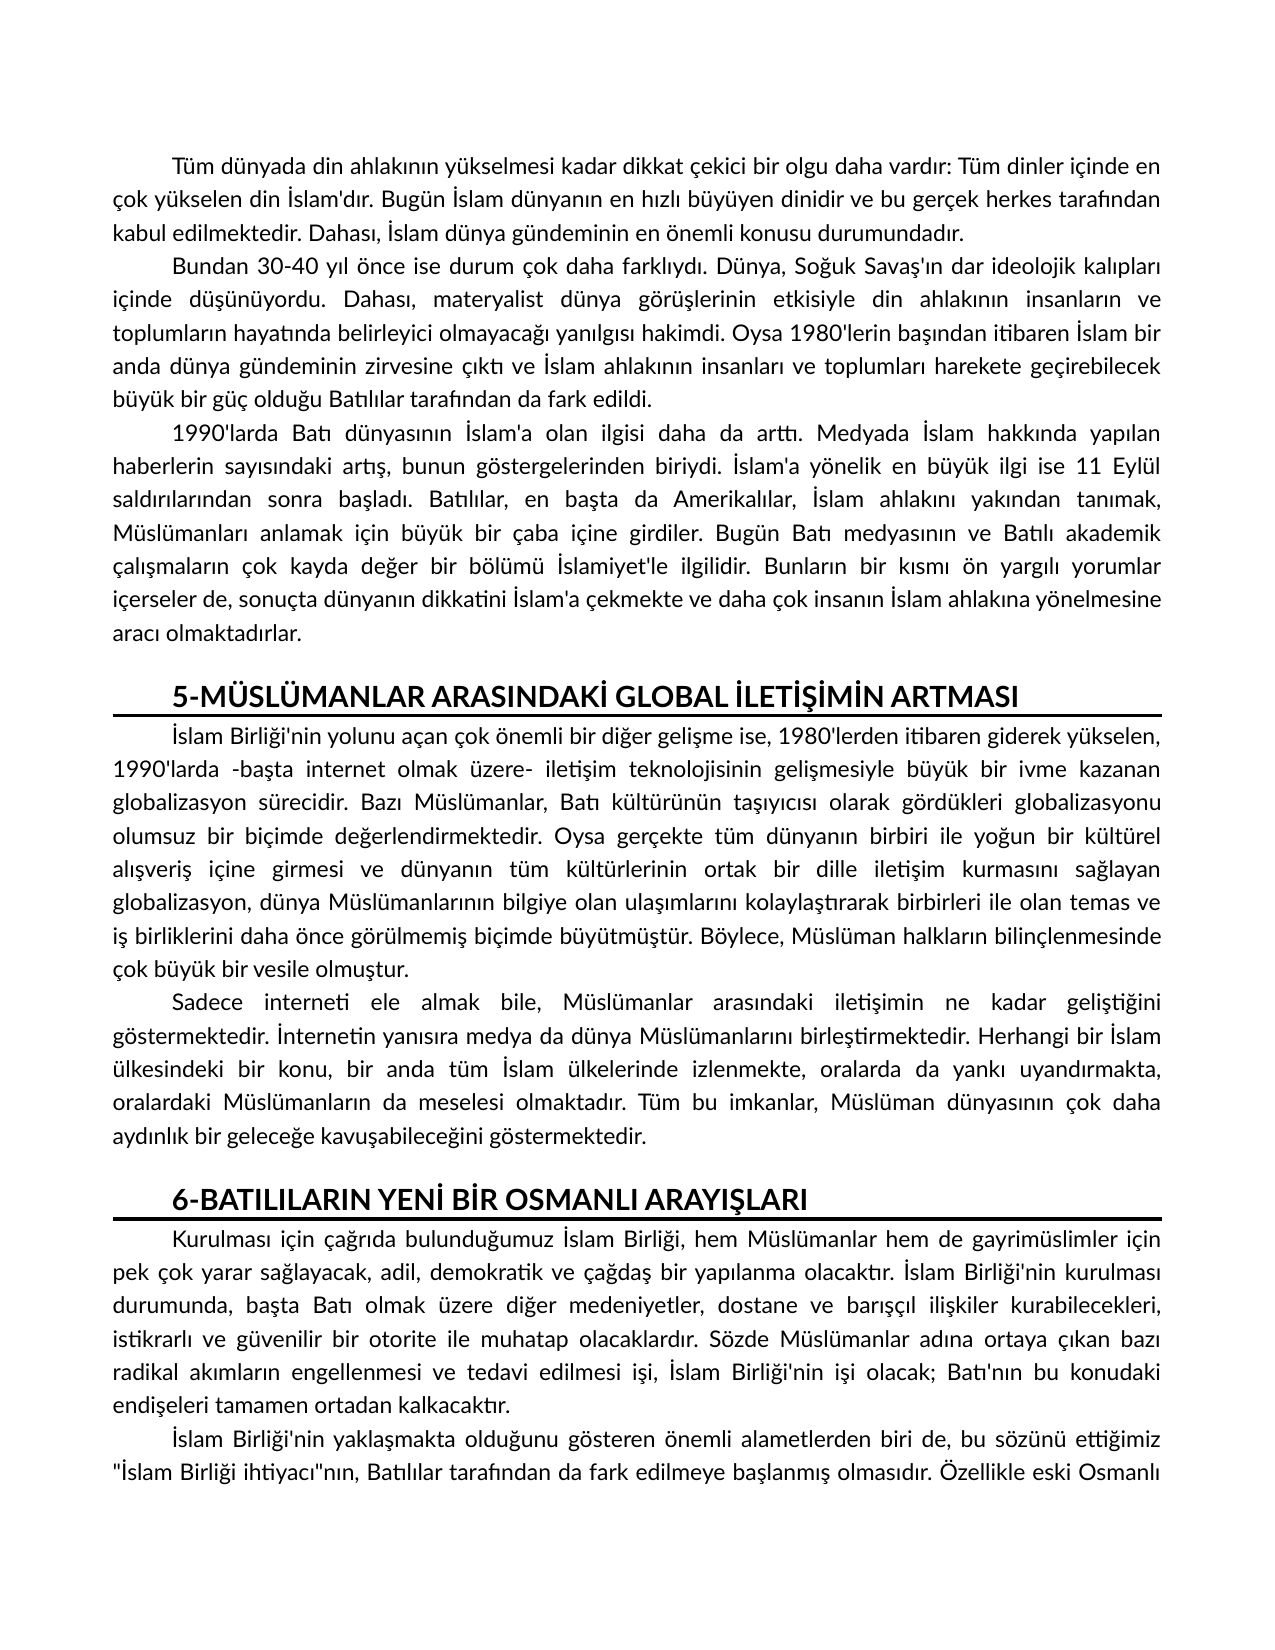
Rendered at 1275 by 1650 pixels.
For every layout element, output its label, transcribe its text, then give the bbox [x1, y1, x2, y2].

text 6-BATILILARIN YENİ BİR OSMANLI ARAYIŞLARI [112, 1184, 1162, 1221]
text Kurulması için çağrıda bulunduğumuz İslam Birliği, hem Müslümanlar hem de gayrimüslimler için pek çok yarar sağlayacak, adil, demokratik ve çağdaş bir yapılanma olacaktır. İslam Birliği'nin kurulması durumunda, başta Batı olmak üzere diğer medeniyetler, dostane ve barışçıl ilişkiler kurabilecekleri, istikrarlı ve güvenilir bir otorite ile muhatap olacaklardır. Sözde Müslümanlar adına ortaya çıkan bazı radikal akımların engellenmesi ve tedavi edilmesi işi, İslam Birliği'nin işi olacak; Batı'nın bu konudaki endişeleri tamamen ortadan kalkacaktır. [112, 1221, 1162, 1421]
text 1990'larda Batı dünyasının İslam'a olan ilgisi daha da arttı. Medyada İslam hakkında yapılan haberlerin sayısındaki artış, bunun göstergelerinden biriydi. İslam'a yönelik en büyük ilgi ise 11 Eylül saldırılarından sonra başladı. Batılılar, en başta da Amerikalılar, İslam ahlakını yakından tanımak, Müslümanları anlamak için büyük bir çaba içine girdiler. Bugün Batı medyasının ve Batılı akademik çalışmaların çok kayda değer bir bölümü İslamiyet'le ilgilidir. Bunların bir kısmı ön yargılı yorumlar içerseler de, sonuçta dünyanın dikkatini İslam'a çekmekte ve daha çok insanın İslam ahlakına yönelmesine aracı olmaktadırlar. [112, 414, 1162, 648]
text İslam Birliği'nin yaklaşmakta olduğunu gösteren önemli alametlerden biri de, bu sözünü ettiğimiz "İslam Birliği ihtiyacı"nın, Batılılar tarafından da fark edilmeye başlanmış olmasıdır. Özellikle eski Osmanlı [112, 1421, 1162, 1487]
text Tüm dünyada din ahlakının yükselmesi kadar dikkat çekici bir olgu daha vardır: Tüm dinler içinde en çok yükselen din İslam'dır. Bugün İslam dünyanın en hızlı büyüyen dinidir ve bu gerçek herkes tarafından kabul edilmektedir. Dahası, İslam dünya gündeminin en önemli konusu durumundadır. [112, 148, 1162, 248]
text Bundan 30-40 yıl önce ise durum çok daha farklıydı. Dünya, Soğuk Savaş'ın dar ideolojik kalıpları içinde düşünüyordu. Dahası, materyalist dünya görüşlerinin etkisiyle din ahlakının insanların ve toplumların hayatında belirleyici olmayacağı yanılgısı hakimdi. Oysa 1980'lerin başından itibaren İslam bir anda dünya gündeminin zirvesine çıktı ve İslam ahlakının insanları ve toplumları harekete geçirebilecek büyük bir güç olduğu Batılılar tarafından da fark edildi. [112, 248, 1162, 414]
text 5-MÜSLÜMANLAR ARASINDAKİ GLOBAL İLETİŞİMİN ARTMASI [112, 681, 1162, 717]
text İslam Birliği'nin yolunu açan çok önemli bir diğer gelişme ise, 1980'lerden itibaren giderek yükselen, 1990'larda -başta internet olmak üzere- iletişim teknolojisinin gelişmesiyle büyük bir ivme kazanan globalizasyon sürecidir. Bazı Müslümanlar, Batı kültürünün taşıyıcısı olarak gördükleri globalizasyonu olumsuz bir biçimde değerlendirmektedir. Oysa gerçekte tüm dünyanın birbiri ile yoğun bir kültürel alışveriş içine girmesi ve dünyanın tüm kültürlerinin ortak bir dille iletişim kurmasını sağlayan globalizasyon, dünya Müslümanlarının bilgiye olan ulaşımlarını kolaylaştırarak birbirleri ile olan temas ve iş birliklerini daha önce görülmemiş biçimde büyütmüştür. Böylece, Müslüman halkların bilinçlenmesinde çok büyük bir vesile olmuştur. [112, 717, 1162, 984]
text Sadece interneti ele almak bile, Müslümanlar arasındaki iletişimin ne kadar geliştiğini göstermektedir. İnternetin yanısıra medya da dünya Müslümanlarını birleştirmektedir. Herhangi bir İslam ülkesindeki bir konu, bir anda tüm İslam ülkelerinde izlenmekte, oralarda da yankı uyandırmakta, oralardaki Müslümanların da meselesi olmaktadır. Tüm bu imkanlar, Müslüman dünyasının çok daha aydınlık bir geleceğe kavuşabileceğini göstermektedir. [112, 984, 1162, 1151]
